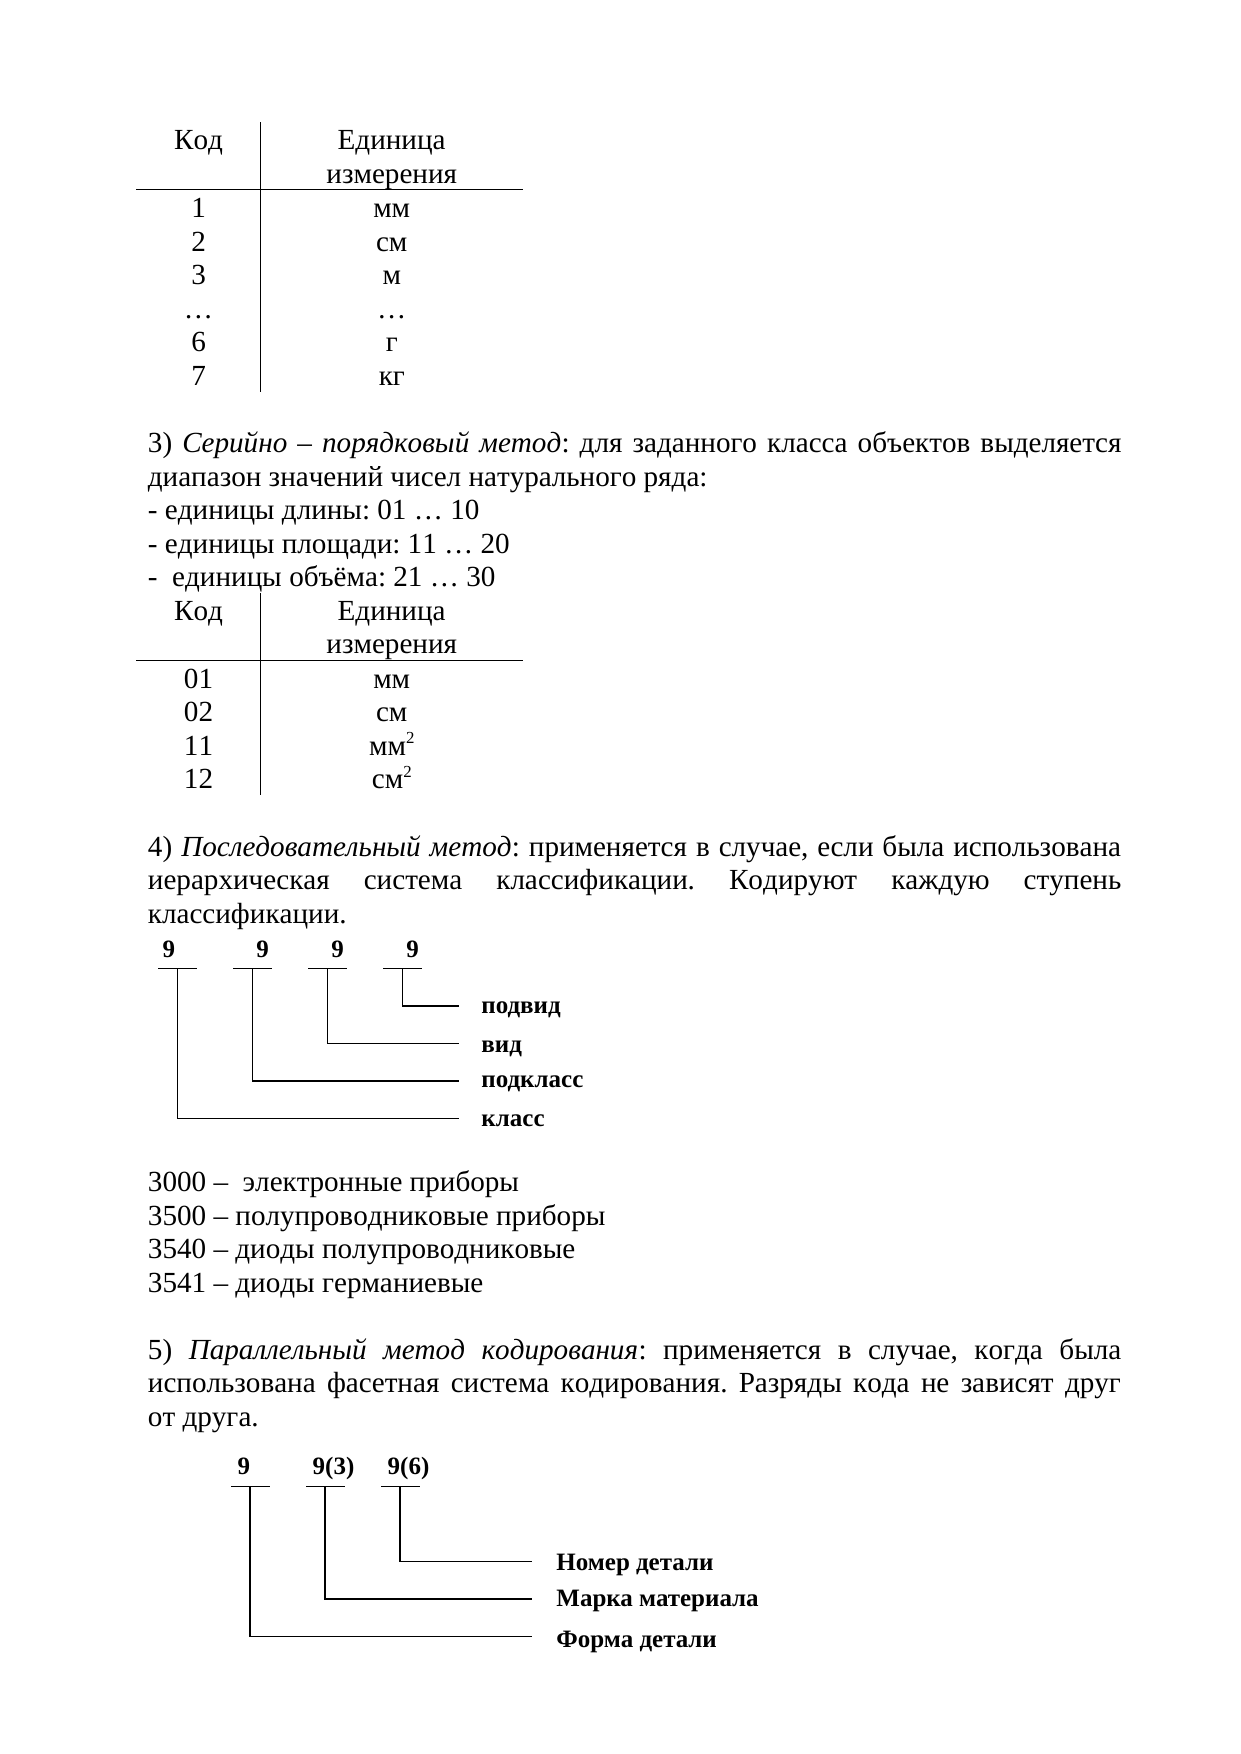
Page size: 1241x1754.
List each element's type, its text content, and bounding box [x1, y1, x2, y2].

text 3541 – диоды германиевые [148, 1265, 1122, 1298]
table_cell мм [261, 661, 523, 694]
table_header Единица измерения [261, 122, 523, 189]
text 5) Параллельный метод кодирования: применяется в случае, когда была использована фасетная система кодирования. Разряды кода не зависят друг от друга. [148, 1332, 1122, 1432]
table_cell 02 [136, 695, 260, 728]
table_cell г [261, 325, 523, 358]
table_cell мм [261, 190, 523, 224]
table_cell м [261, 258, 523, 291]
table_cell … [136, 291, 260, 324]
table_cell см [261, 695, 523, 728]
table_cell 2 [136, 224, 260, 257]
table_cell кг [261, 358, 523, 392]
table_cell см [261, 224, 523, 257]
table_header Единица измерения [261, 593, 523, 660]
table_header Код [136, 122, 260, 189]
table_cell см2 [261, 762, 523, 795]
table_cell 11 [136, 728, 260, 762]
text 3500 – полупроводниковые приборы [148, 1198, 1122, 1231]
table_cell 1 [136, 190, 260, 224]
table_cell 7 [136, 358, 260, 392]
table_cell 6 [136, 325, 260, 358]
table_cell 3 [136, 258, 260, 291]
text 3540 – диоды полупроводниковые [148, 1231, 1122, 1265]
table_cell 12 [136, 762, 260, 795]
text - единицы объёма: 21 … 30 [148, 559, 1122, 593]
text - единицы площади: 11 … 20 [148, 526, 1122, 559]
table_cell мм2 [261, 728, 523, 762]
table_cell 01 [136, 661, 260, 694]
table_cell … [261, 291, 523, 324]
subtitle 3000 – электронные приборы [148, 1164, 1122, 1198]
text 4) Последовательный метод: применяется в случае, если была использована иерархическая система классификации. Кодируют каждую ступень классификации. [148, 829, 1122, 929]
text 3) Серийно – порядковый метод: для заданного класса объектов выделяется диапазон значений чисел натурального ряда: [148, 425, 1122, 492]
table_header Код [136, 593, 260, 660]
text - единицы длины: 01 … 10 [148, 492, 1122, 526]
